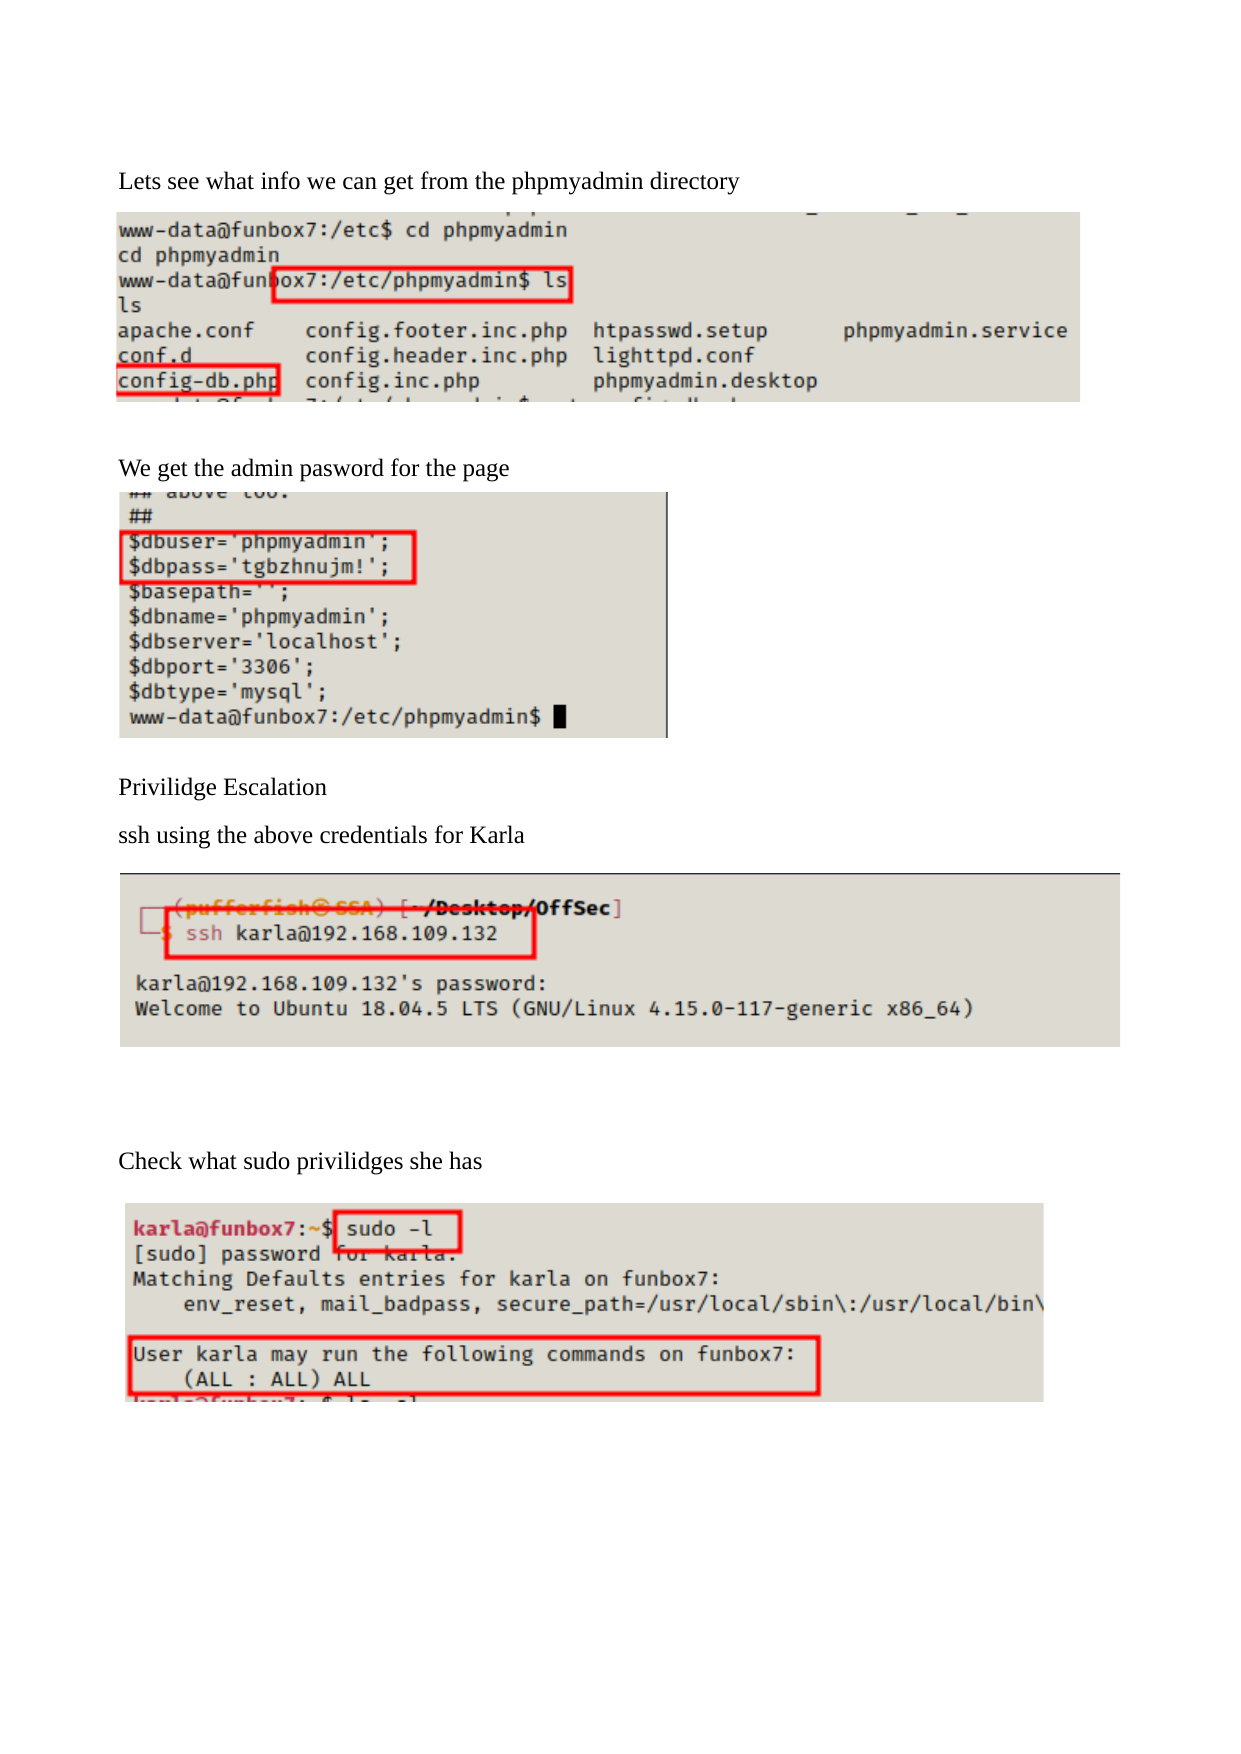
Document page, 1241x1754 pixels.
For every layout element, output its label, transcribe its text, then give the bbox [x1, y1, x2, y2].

text ssh using the above credentials for Karla [118, 820, 1122, 848]
text We get the admin pasword for the page [118, 453, 1122, 482]
picture [125, 1203, 1044, 1402]
picture [120, 873, 1121, 1047]
text Lets see what info we can get from the phpmyadmin directory [118, 166, 1122, 194]
picture [119, 492, 668, 738]
text Check what sudo privilidges she has [118, 1146, 1122, 1175]
picture [116, 212, 1081, 402]
text Privilidge Escalation [118, 772, 1122, 801]
